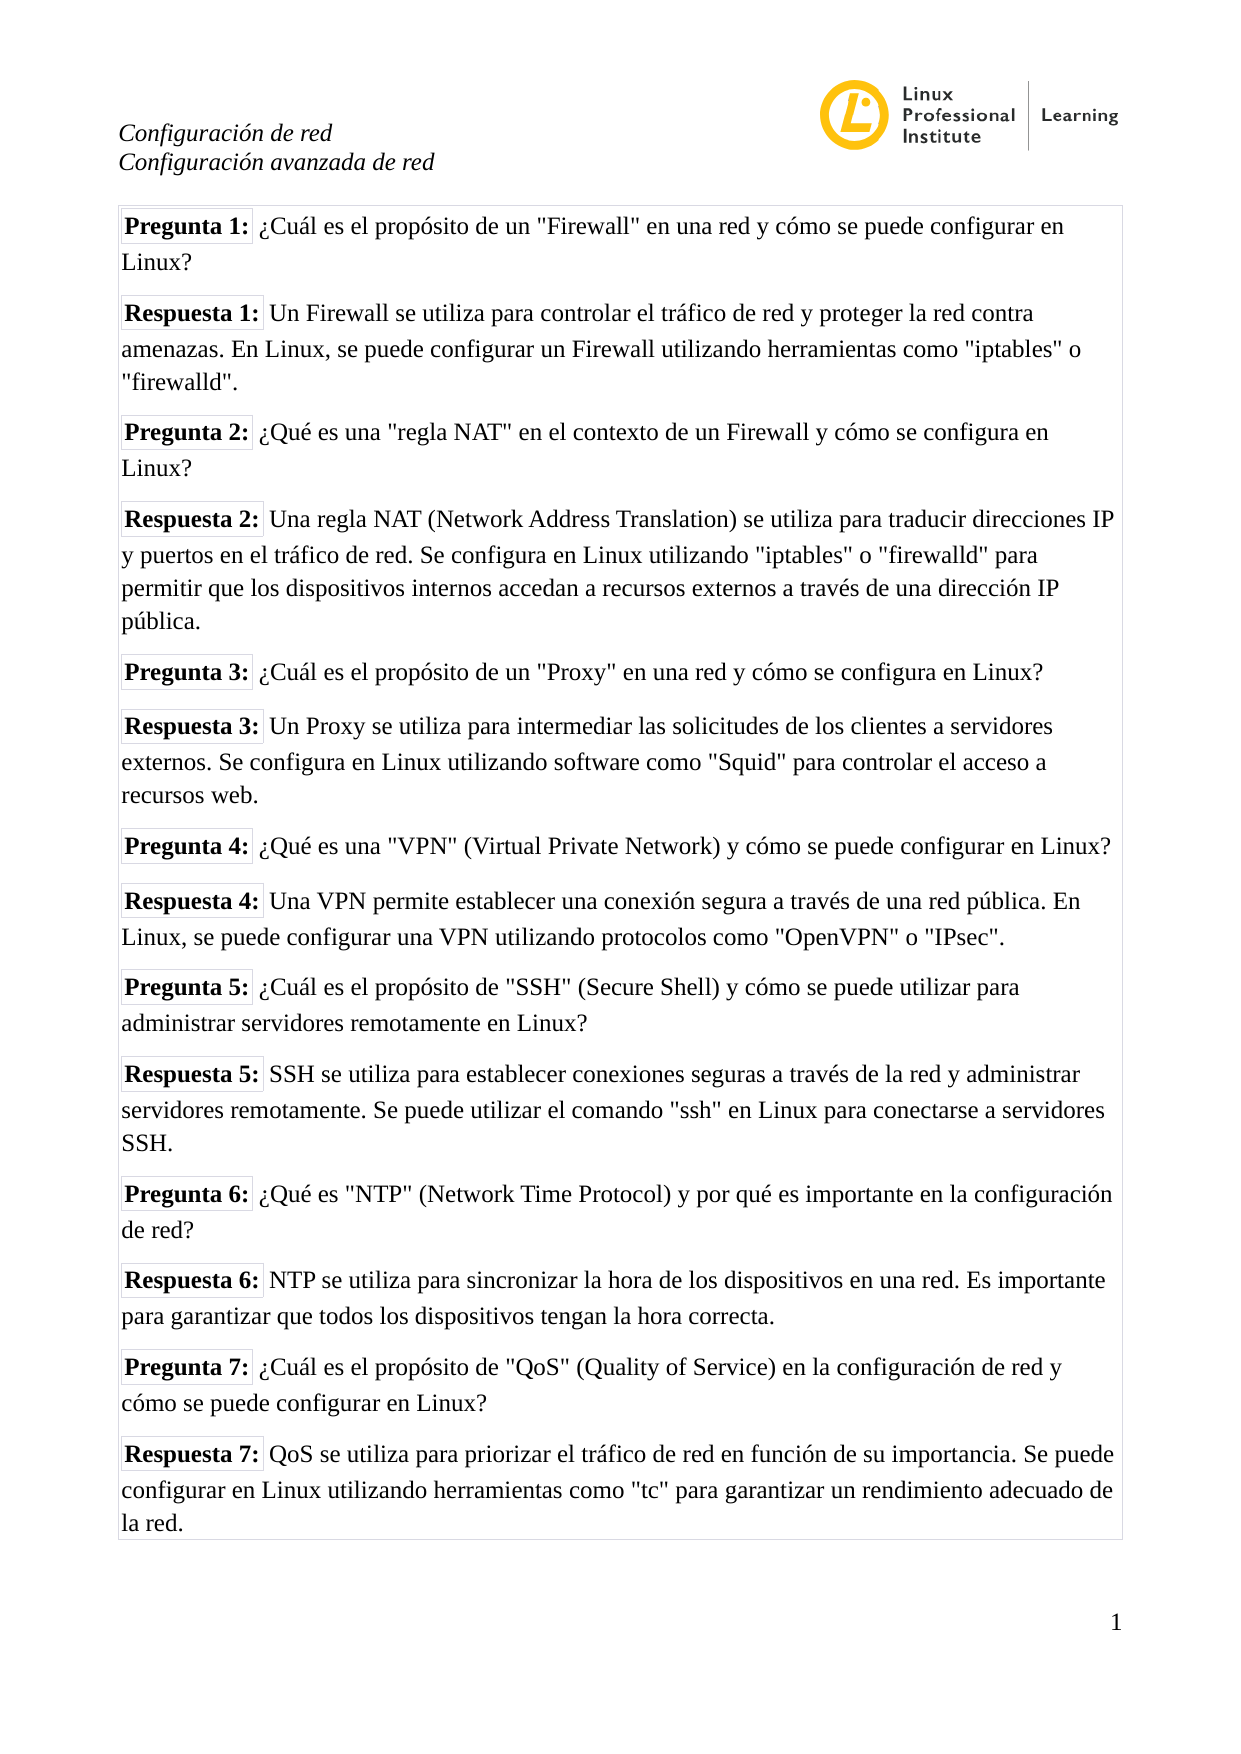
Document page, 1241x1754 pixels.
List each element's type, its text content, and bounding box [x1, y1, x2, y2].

text Respuesta 7: QoS se utiliza para priorizar el tráfico de red en función de su importancia. Se puede configurar en Linux utilizando herramientas como "tc" para garantizar un rendimiento adecuado de la red. [119, 1433, 1122, 1539]
text Respuesta 4: Una VPN permite establecer una conexión segura a través de una red pública. En Linux, se puede configurar una VPN utilizando protocolos como "OpenVPN" o "IPsec". [119, 880, 1122, 951]
text Pregunta 5: ¿Cuál es el propósito de "SSH" (Secure Shell) y cómo se puede utilizar para administrar servidores remotamente en Linux? [119, 966, 1122, 1037]
text Pregunta 2: ¿Qué es una "regla NAT" en el contexto de un Firewall y cómo se configura en Linux? [119, 411, 1122, 482]
text Pregunta 4: ¿Qué es una "VPN" (Virtual Private Network) y cómo se puede configurar en Linux? [119, 825, 1122, 863]
text Respuesta 6: NTP se utiliza para sincronizar la hora de los dispositivos en una red. Es importante para garantizar que todos los dispositivos tengan la hora correcta. [119, 1259, 1122, 1330]
text Respuesta 2: Una regla NAT (Network Address Translation) se utiliza para traducir direcciones IP y puertos en el tráfico de red. Se configura en Linux utilizando "iptables" o "firewalld" para permitir que los dispositivos internos accedan a recursos externos a través de una dirección IP pública. [119, 498, 1122, 635]
text Respuesta 1: Un Firewall se utiliza para controlar el tráfico de red y proteger la red contra amenazas. En Linux, se puede configurar un Firewall utilizando herramientas como "iptables" o "firewalld". [119, 292, 1122, 396]
text Pregunta 3: ¿Cuál es el propósito de un "Proxy" en una red y cómo se configura en Linux? [119, 651, 1122, 689]
text Pregunta 1: ¿Cuál es el propósito de un "Firewall" en una red y cómo se puede configurar en Linux? [119, 206, 1122, 276]
text Pregunta 6: ¿Qué es "NTP" (Network Time Protocol) y por qué es importante en la configuración de red? [119, 1173, 1122, 1243]
text Pregunta 7: ¿Cuál es el propósito de "QoS" (Quality of Service) en la configuración de red y cómo se puede configurar en Linux? [119, 1346, 1122, 1417]
text Respuesta 3: Un Proxy se utiliza para intermediar las solicitudes de los clientes a servidores externos. Se configura en Linux utilizando software como "Squid" para controlar el acceso a recursos web. [119, 705, 1122, 809]
picture [819, 79, 1119, 151]
text Respuesta 5: SSH se utiliza para establecer conexiones seguras a través de la red y administrar servidores remotamente. Se puede utilizar el comando "ssh" en Linux para conectarse a servidores SSH. [119, 1053, 1122, 1157]
